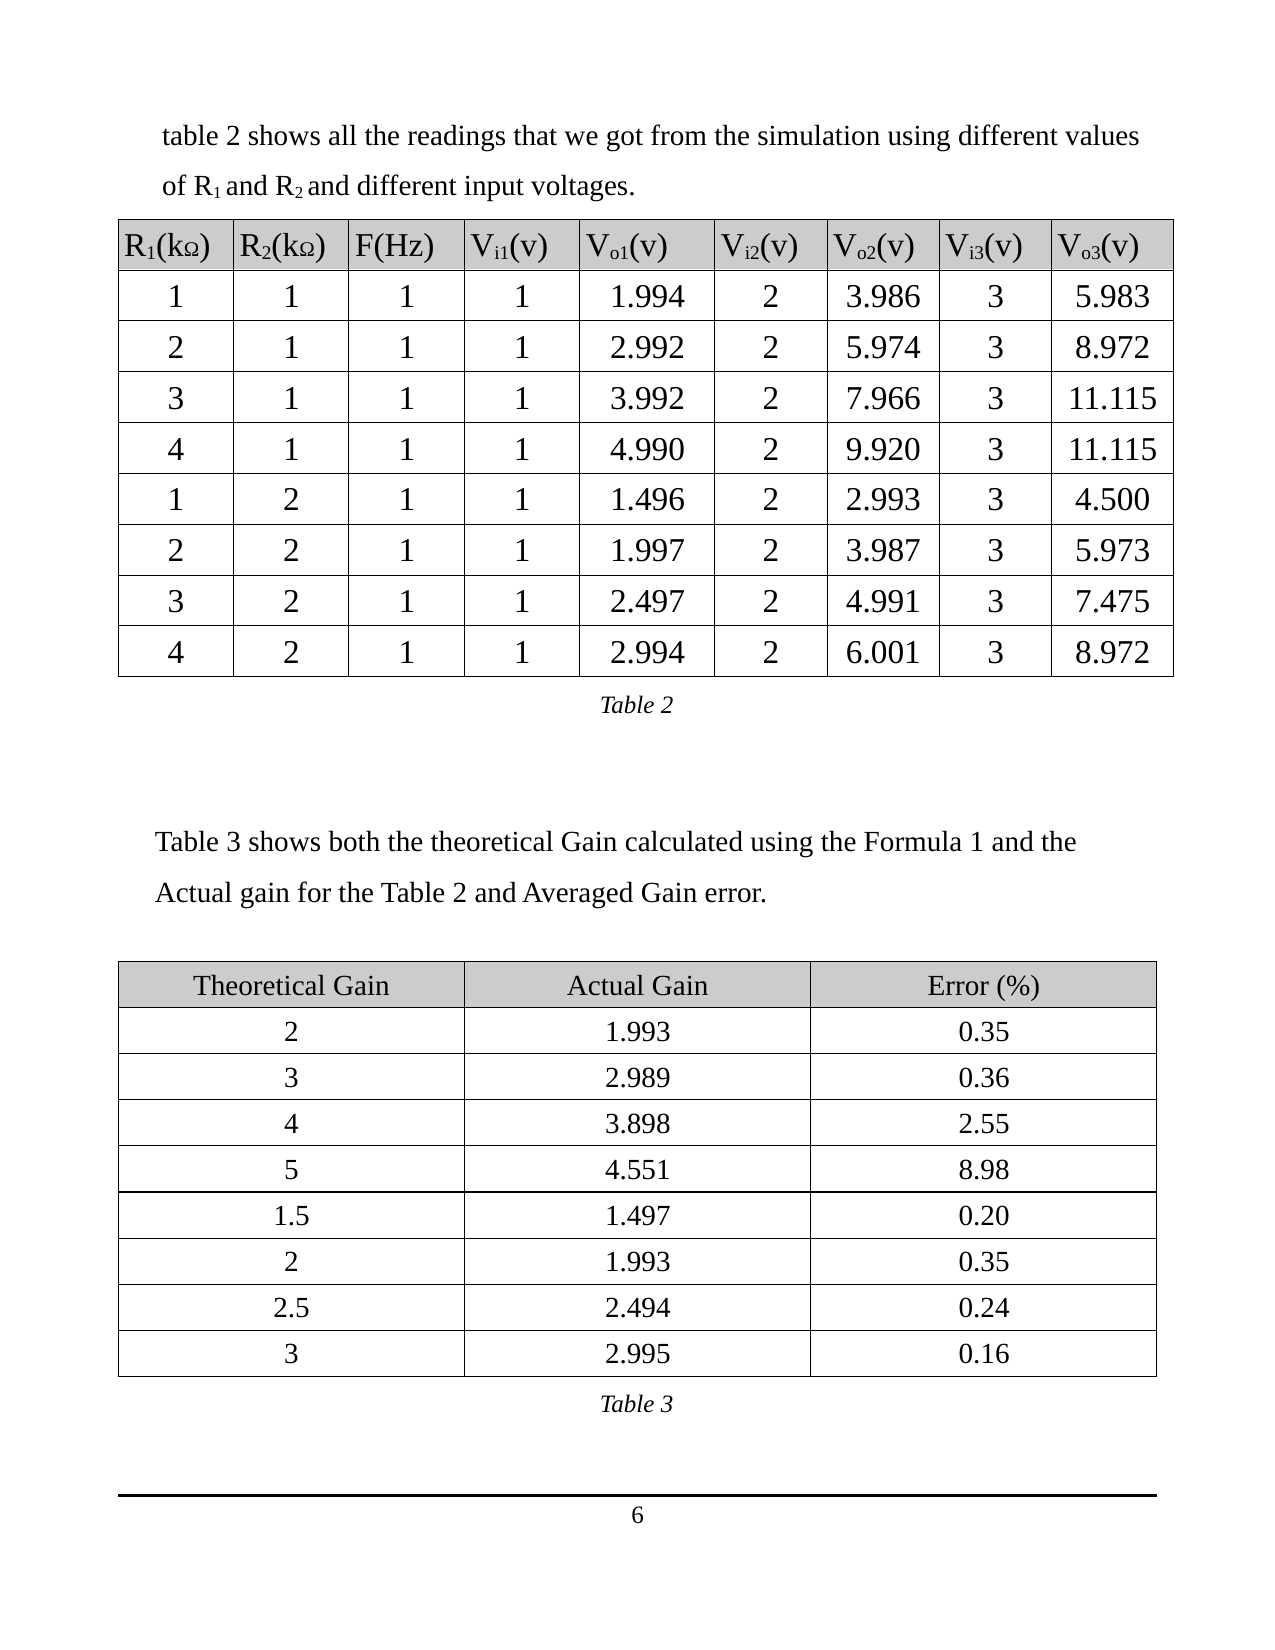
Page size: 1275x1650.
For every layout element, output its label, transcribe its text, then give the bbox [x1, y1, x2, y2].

table_header R2(kΩ) [234, 220, 348, 269]
table_cell 2 [234, 474, 348, 524]
table_header Vo3(v) [1052, 220, 1173, 269]
table_cell 1 [119, 474, 233, 524]
table_cell 0.36 [811, 1054, 1156, 1099]
table_cell 3.898 [465, 1100, 810, 1145]
table_cell 8.972 [1052, 626, 1173, 676]
table_cell 1 [119, 271, 233, 320]
table_cell 1 [349, 423, 464, 473]
table_cell 1 [465, 474, 579, 524]
table_cell 2 [715, 474, 827, 524]
table_cell 1 [349, 271, 464, 320]
text table 2 shows all the readings that we got from the simulation using different values of R1 and R2 and different input voltages. [162, 118, 1157, 202]
table_cell 1 [465, 525, 579, 574]
table_cell 1 [234, 423, 348, 473]
table_cell 1 [465, 626, 579, 676]
table_header Vi2(v) [715, 220, 827, 269]
table_cell 3 [940, 321, 1051, 371]
table_cell 3.986 [828, 271, 939, 320]
table_cell 1 [465, 423, 579, 473]
table_cell 2.993 [828, 474, 939, 524]
table_cell 11.115 [1052, 423, 1173, 473]
table_cell 3 [119, 1054, 464, 1099]
table_cell 3 [940, 576, 1051, 625]
table_cell 2 [119, 525, 233, 574]
table_cell 1 [349, 576, 464, 625]
table_cell 3 [940, 626, 1051, 676]
table_cell 3 [940, 474, 1051, 524]
table_cell 2 [234, 576, 348, 625]
table_header Error (%) [811, 962, 1156, 1007]
table_cell 2 [715, 626, 827, 676]
table_cell 1 [349, 525, 464, 574]
table_cell 1 [465, 271, 579, 320]
table_cell 2 [715, 423, 827, 473]
table_cell 1.497 [465, 1193, 810, 1237]
table_cell 2.55 [811, 1100, 1156, 1145]
table_cell 2.995 [465, 1331, 810, 1376]
table_cell 8.98 [811, 1146, 1156, 1191]
table_cell 3 [119, 576, 233, 625]
table_cell 3.992 [580, 372, 714, 422]
table_header Vi1(v) [465, 220, 579, 269]
table_cell 1 [234, 271, 348, 320]
table_cell 4.990 [580, 423, 714, 473]
table_header Vo2(v) [828, 220, 939, 269]
table_cell 2 [715, 321, 827, 371]
table_cell 0.16 [811, 1331, 1156, 1376]
table_header Actual Gain [465, 962, 810, 1007]
table_cell 4 [119, 423, 233, 473]
table_cell 4 [119, 626, 233, 676]
table_cell 6.001 [828, 626, 939, 676]
table_cell 9.920 [828, 423, 939, 473]
table_header Vi3(v) [940, 220, 1051, 269]
table_cell 2 [119, 321, 233, 371]
table_header Vo1(v) [580, 220, 714, 269]
table_cell 1 [465, 372, 579, 422]
table_cell 2.494 [465, 1285, 810, 1329]
table_cell 3 [119, 1331, 464, 1376]
table_cell 11.115 [1052, 372, 1173, 422]
table_cell 1 [465, 576, 579, 625]
table_cell 3 [119, 372, 233, 422]
text Table 3 [118, 1389, 1157, 1418]
table_cell 5.973 [1052, 525, 1173, 574]
table_cell 2 [715, 576, 827, 625]
table_cell 2.5 [119, 1285, 464, 1329]
table_cell 1 [465, 321, 579, 371]
table_cell 1.993 [465, 1008, 810, 1053]
table_cell 2 [715, 271, 827, 320]
table_cell 1.496 [580, 474, 714, 524]
table_cell 3 [940, 372, 1051, 422]
table_cell 1 [349, 474, 464, 524]
table_cell 3.987 [828, 525, 939, 574]
table_cell 7.966 [828, 372, 939, 422]
table_cell 4.991 [828, 576, 939, 625]
table_cell 7.475 [1052, 576, 1173, 625]
text Table 3 shows both the theoretical Gain calculated using the Formula 1 and the Actual gain for the Table 2 and Averaged Gain error. [81, 824, 1157, 908]
table_cell 0.35 [811, 1239, 1156, 1283]
table_cell 1 [234, 321, 348, 371]
table_cell 5.974 [828, 321, 939, 371]
table_cell 8.972 [1052, 321, 1173, 371]
table_cell 1.993 [465, 1239, 810, 1283]
table_cell 2.497 [580, 576, 714, 625]
table_cell 3 [940, 525, 1051, 574]
table_cell 5 [119, 1146, 464, 1191]
table_header F(Hz) [349, 220, 464, 269]
table_cell 4.551 [465, 1146, 810, 1191]
table_header R1(kΩ) [119, 220, 233, 269]
table_cell 4.500 [1052, 474, 1173, 524]
table_cell 3 [940, 423, 1051, 473]
table_cell 3 [940, 271, 1051, 320]
table_cell 5.983 [1052, 271, 1173, 320]
table_cell 2 [715, 525, 827, 574]
table_cell 1.5 [119, 1193, 464, 1237]
table_cell 0.24 [811, 1285, 1156, 1329]
table_cell 2 [234, 626, 348, 676]
table_cell 4 [119, 1100, 464, 1145]
table_cell 1.994 [580, 271, 714, 320]
table_cell 1 [349, 626, 464, 676]
table_cell 2 [234, 525, 348, 574]
table_cell 2.994 [580, 626, 714, 676]
table_cell 0.20 [811, 1193, 1156, 1237]
table_cell 2 [119, 1239, 464, 1283]
table_cell 2 [715, 372, 827, 422]
text Table 2 [118, 690, 1157, 718]
table_cell 1 [349, 321, 464, 371]
table_cell 2.989 [465, 1054, 810, 1099]
table_header Theoretical Gain [119, 962, 464, 1007]
table_cell 0.35 [811, 1008, 1156, 1053]
table_cell 2.992 [580, 321, 714, 371]
table_cell 1 [234, 372, 348, 422]
table_cell 1 [349, 372, 464, 422]
table_cell 1.997 [580, 525, 714, 574]
table_cell 2 [119, 1008, 464, 1053]
